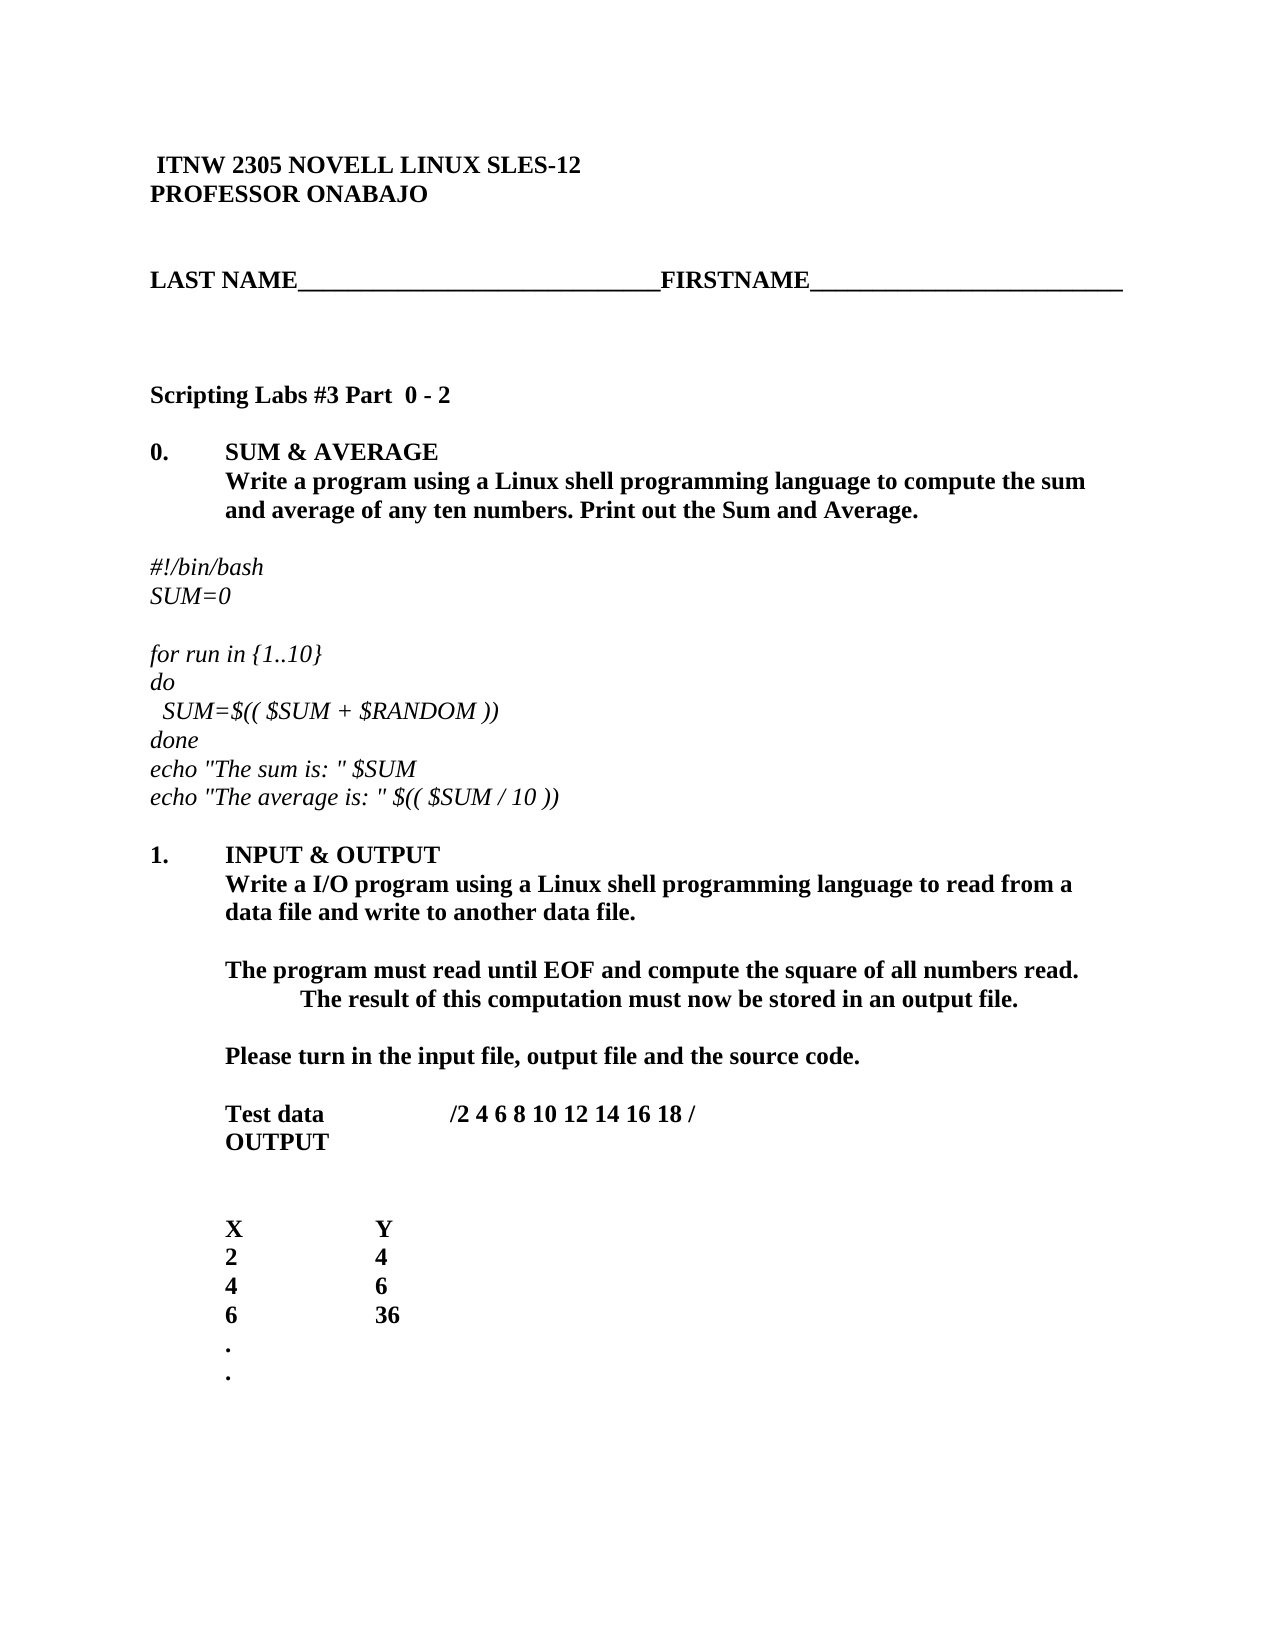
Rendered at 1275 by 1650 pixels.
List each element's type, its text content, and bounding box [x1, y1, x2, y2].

text 1. INPUT & OUTPUT [150, 840, 1125, 869]
text PROFESSOR ONABAJO [150, 179, 1125, 207]
text The program must read until EOF and compute the square of all numbers read. The result of this computation must now be stored in an output file. [150, 955, 1125, 1012]
text 2 4 [150, 1242, 1125, 1271]
text do [150, 667, 1125, 696]
text Scripting Labs #3 Part 0 - 2 [150, 380, 1125, 409]
text Write a I/O program using a Linux shell programming language to read from a data file and write to another data file. [150, 869, 1125, 926]
text 4 6 [150, 1271, 1125, 1300]
text ITNW 2305 NOVELL LINUX SLES-12 [150, 150, 1125, 179]
text echo "The average is: " $(( $SUM / 10 )) [150, 782, 1125, 811]
text done [150, 725, 1125, 754]
text 0. SUM & AVERAGE [150, 437, 1125, 466]
text Please turn in the input file, output file and the source code. [150, 1041, 1125, 1070]
text Write a program using a Linux shell programming language to compute the sum and average of any ten numbers. Print out the Sum and Average. [150, 466, 1125, 524]
text SUM=0 [150, 581, 1125, 610]
text LAST NAME_____________________________FIRSTNAME_________________________ [150, 265, 1125, 294]
text . [150, 1357, 1125, 1386]
text Test data /2 4 6 8 10 12 14 16 18 / [150, 1099, 1125, 1127]
text SUM=$(( $SUM + $RANDOM )) [150, 696, 1125, 725]
text . [150, 1329, 1125, 1357]
text X Y [150, 1214, 1125, 1242]
text 6 36 [150, 1300, 1125, 1329]
text echo "The sum is: " $SUM [150, 754, 1125, 782]
text for run in {1..10} [150, 639, 1125, 667]
text #!/bin/bash [150, 552, 1125, 581]
text OUTPUT [150, 1127, 1125, 1156]
